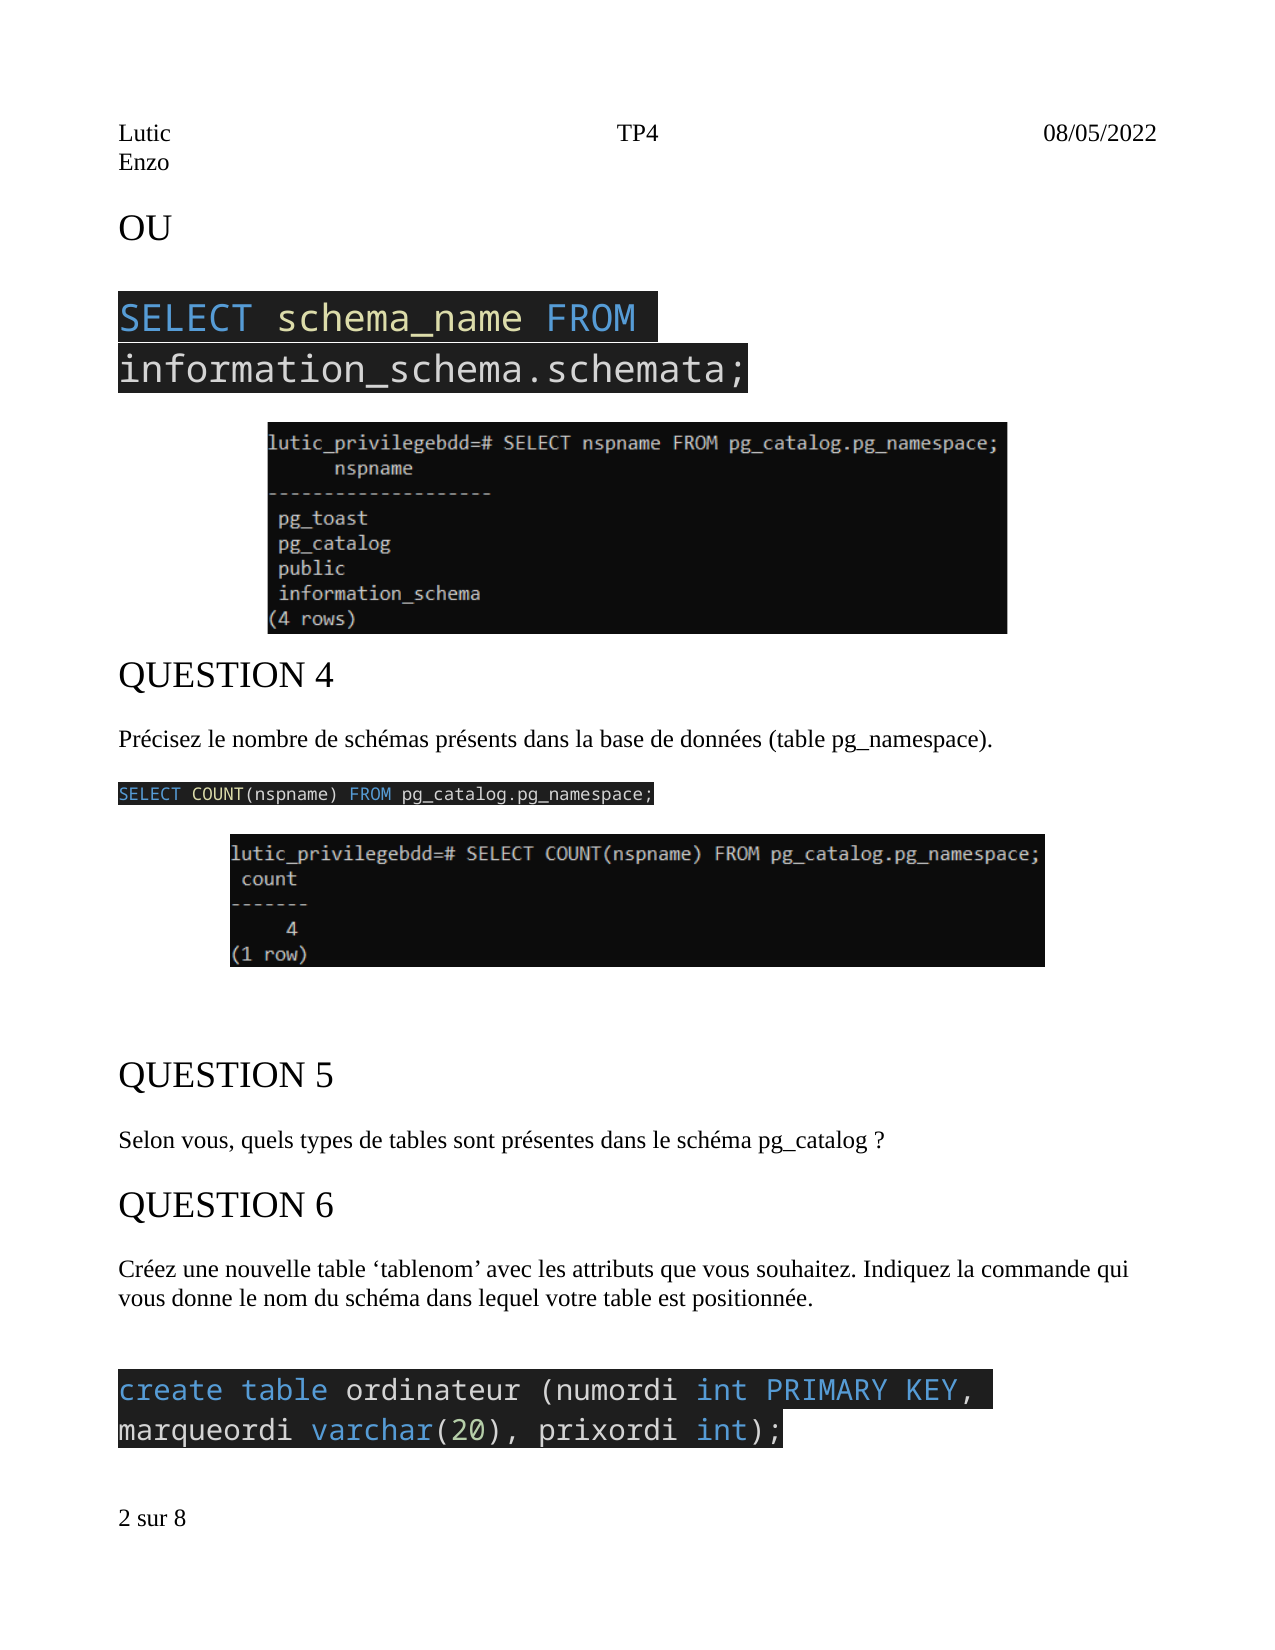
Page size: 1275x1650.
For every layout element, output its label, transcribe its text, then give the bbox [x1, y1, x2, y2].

text create table ordinateur (numordi int PRIMARY KEY, marqueordi varchar(20), prixordi int); [118, 1369, 1157, 1448]
text QUESTION 6 [118, 1182, 1157, 1225]
text Précisez le nombre de schémas présents dans la base de données (table pg_namespace). [118, 724, 1157, 753]
text Créez une nouvelle table ‘tablenom’ avec les attributs que vous souhaitez. Indiquez la commande qui vous donne le nom du schéma dans lequel votre table est positionnée. [118, 1254, 1157, 1312]
text QUESTION 4 [118, 652, 1157, 695]
picture [267, 422, 1008, 634]
text Selon vous, quels types de tables sont présentes dans le schéma pg_catalog ? [118, 1125, 1157, 1153]
text OU [118, 205, 1157, 248]
text SELECT schema_name FROM information_schema.schemata; [118, 291, 1157, 393]
picture [230, 834, 1045, 967]
text QUESTION 5 [118, 1053, 1157, 1096]
text SELECT COUNT(nspname) FROM pg_catalog.pg_namespace; [118, 782, 1157, 805]
